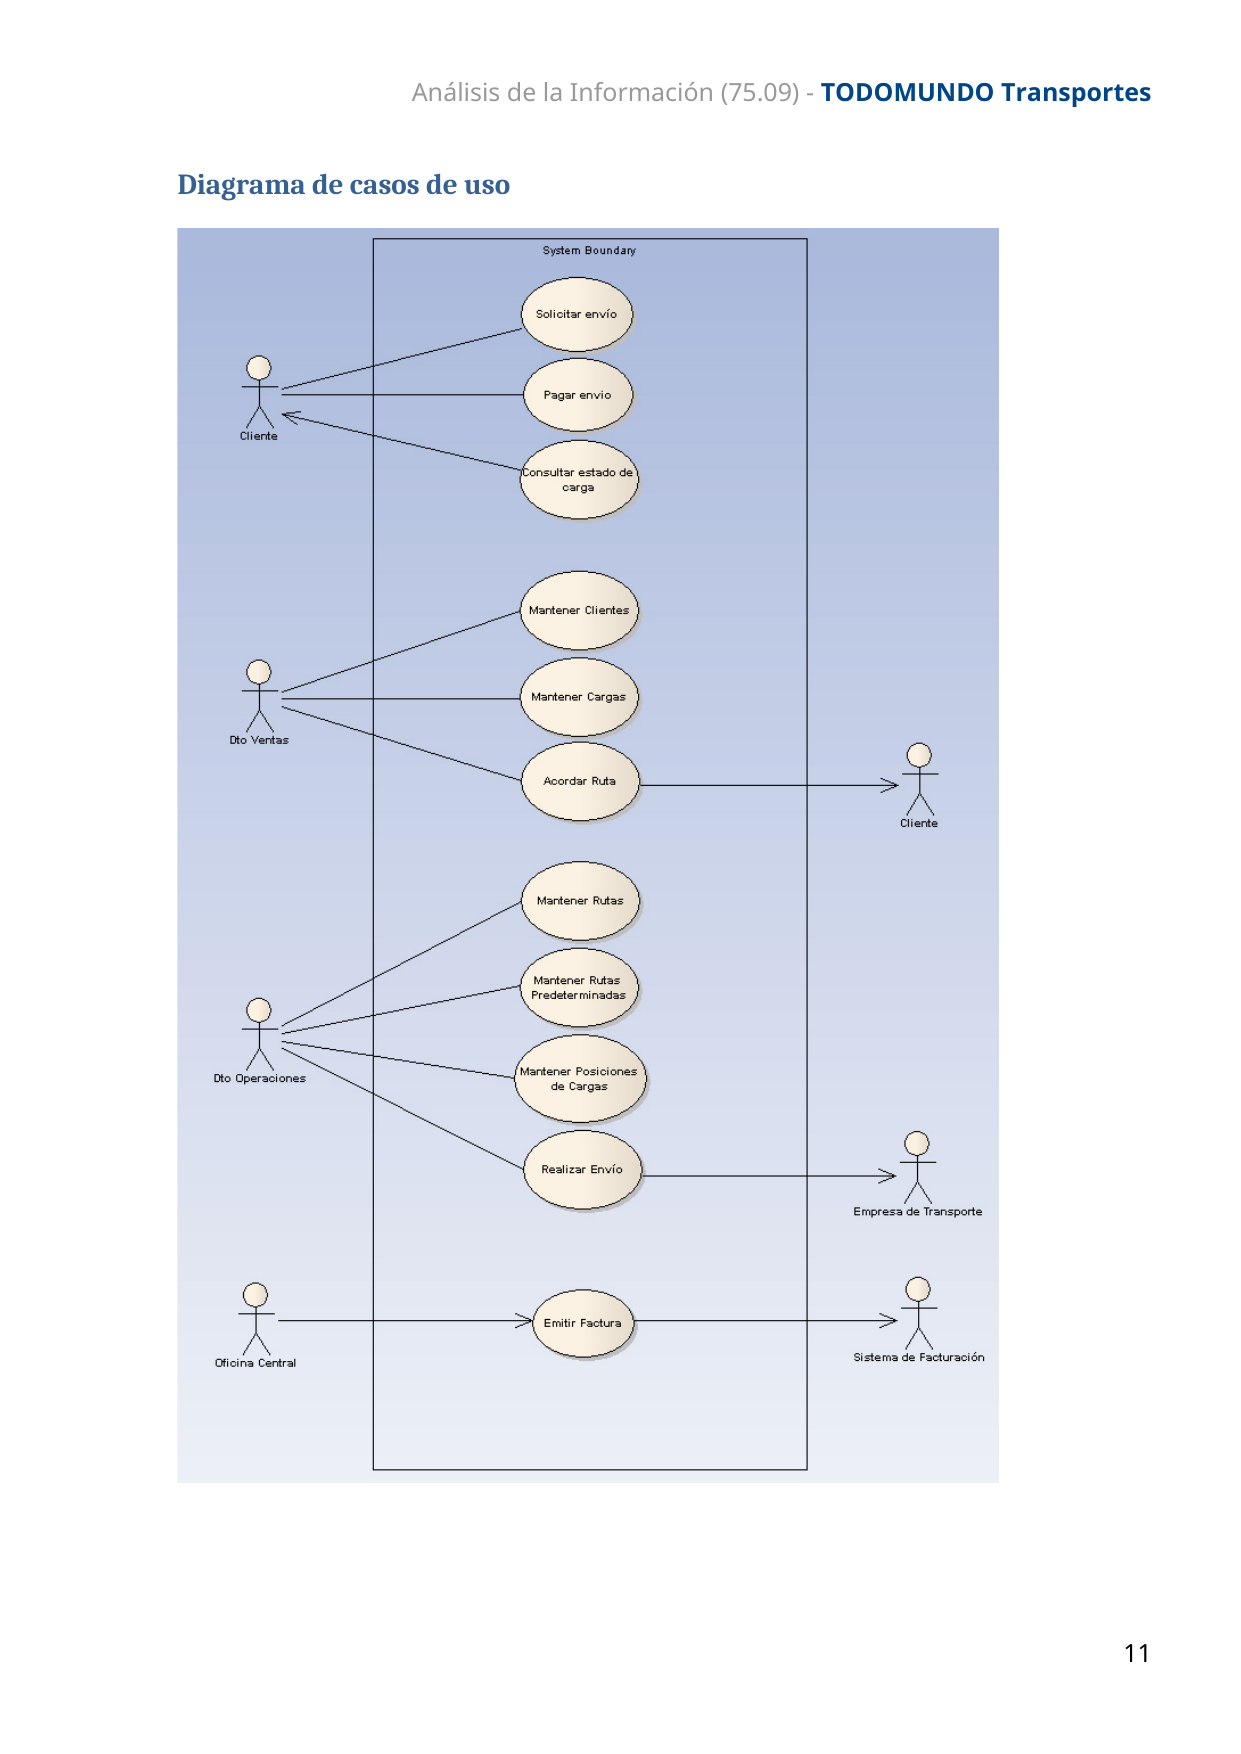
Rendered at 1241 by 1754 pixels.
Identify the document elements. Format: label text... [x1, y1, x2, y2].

subtitle Diagrama de casos de uso [177, 168, 1152, 202]
